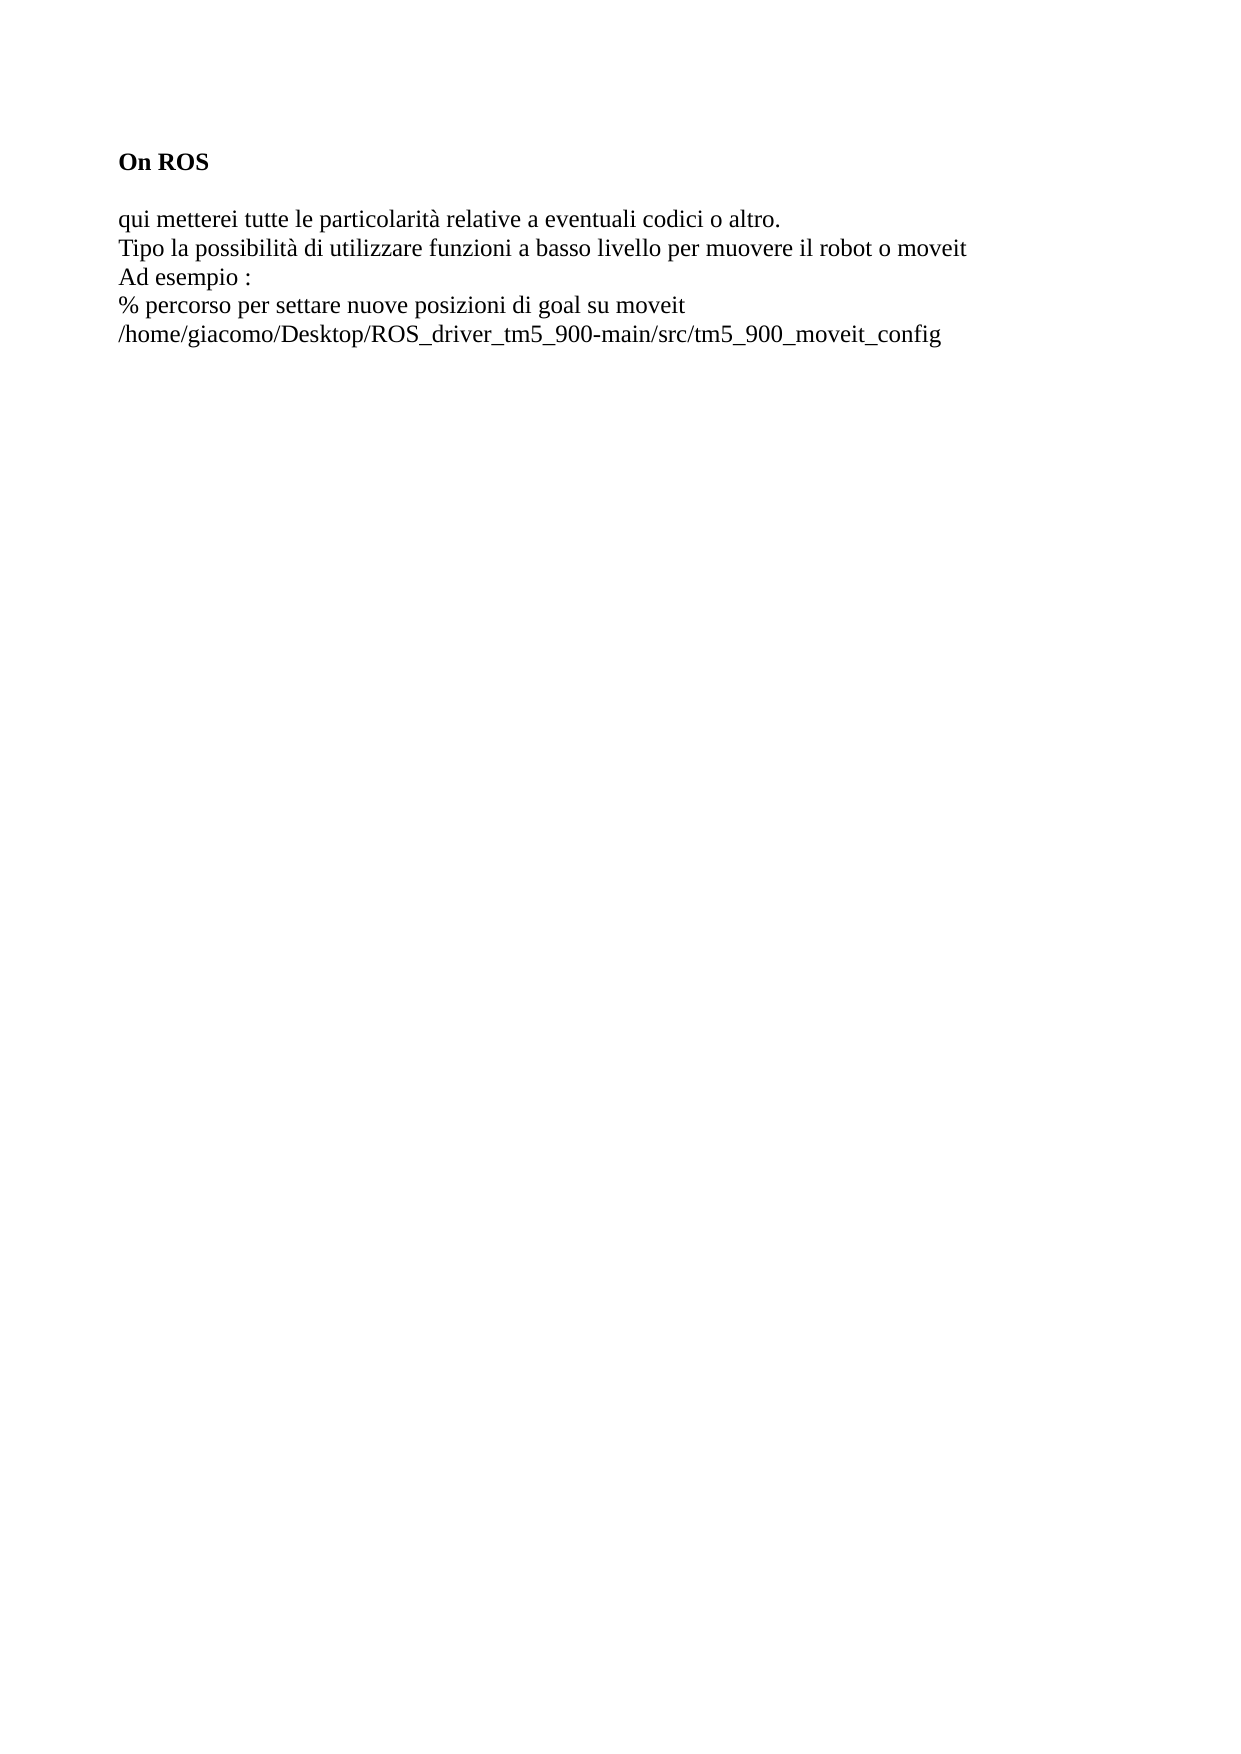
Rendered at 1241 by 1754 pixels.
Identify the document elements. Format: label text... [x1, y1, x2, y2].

text Tipo la possibilità di utilizzare funzioni a basso livello per muovere il robot o moveit [118, 233, 1122, 262]
text On ROS [118, 147, 1122, 176]
text Ad esempio : [118, 262, 1122, 291]
text /home/giacomo/Desktop/ROS_driver_tm5_900-main/src/tm5_900_moveit_config [118, 319, 1122, 348]
text % percorso per settare nuove posizioni di goal su moveit [118, 291, 1122, 319]
text qui metterei tutte le particolarità relative a eventuali codici o altro. [118, 204, 1122, 233]
